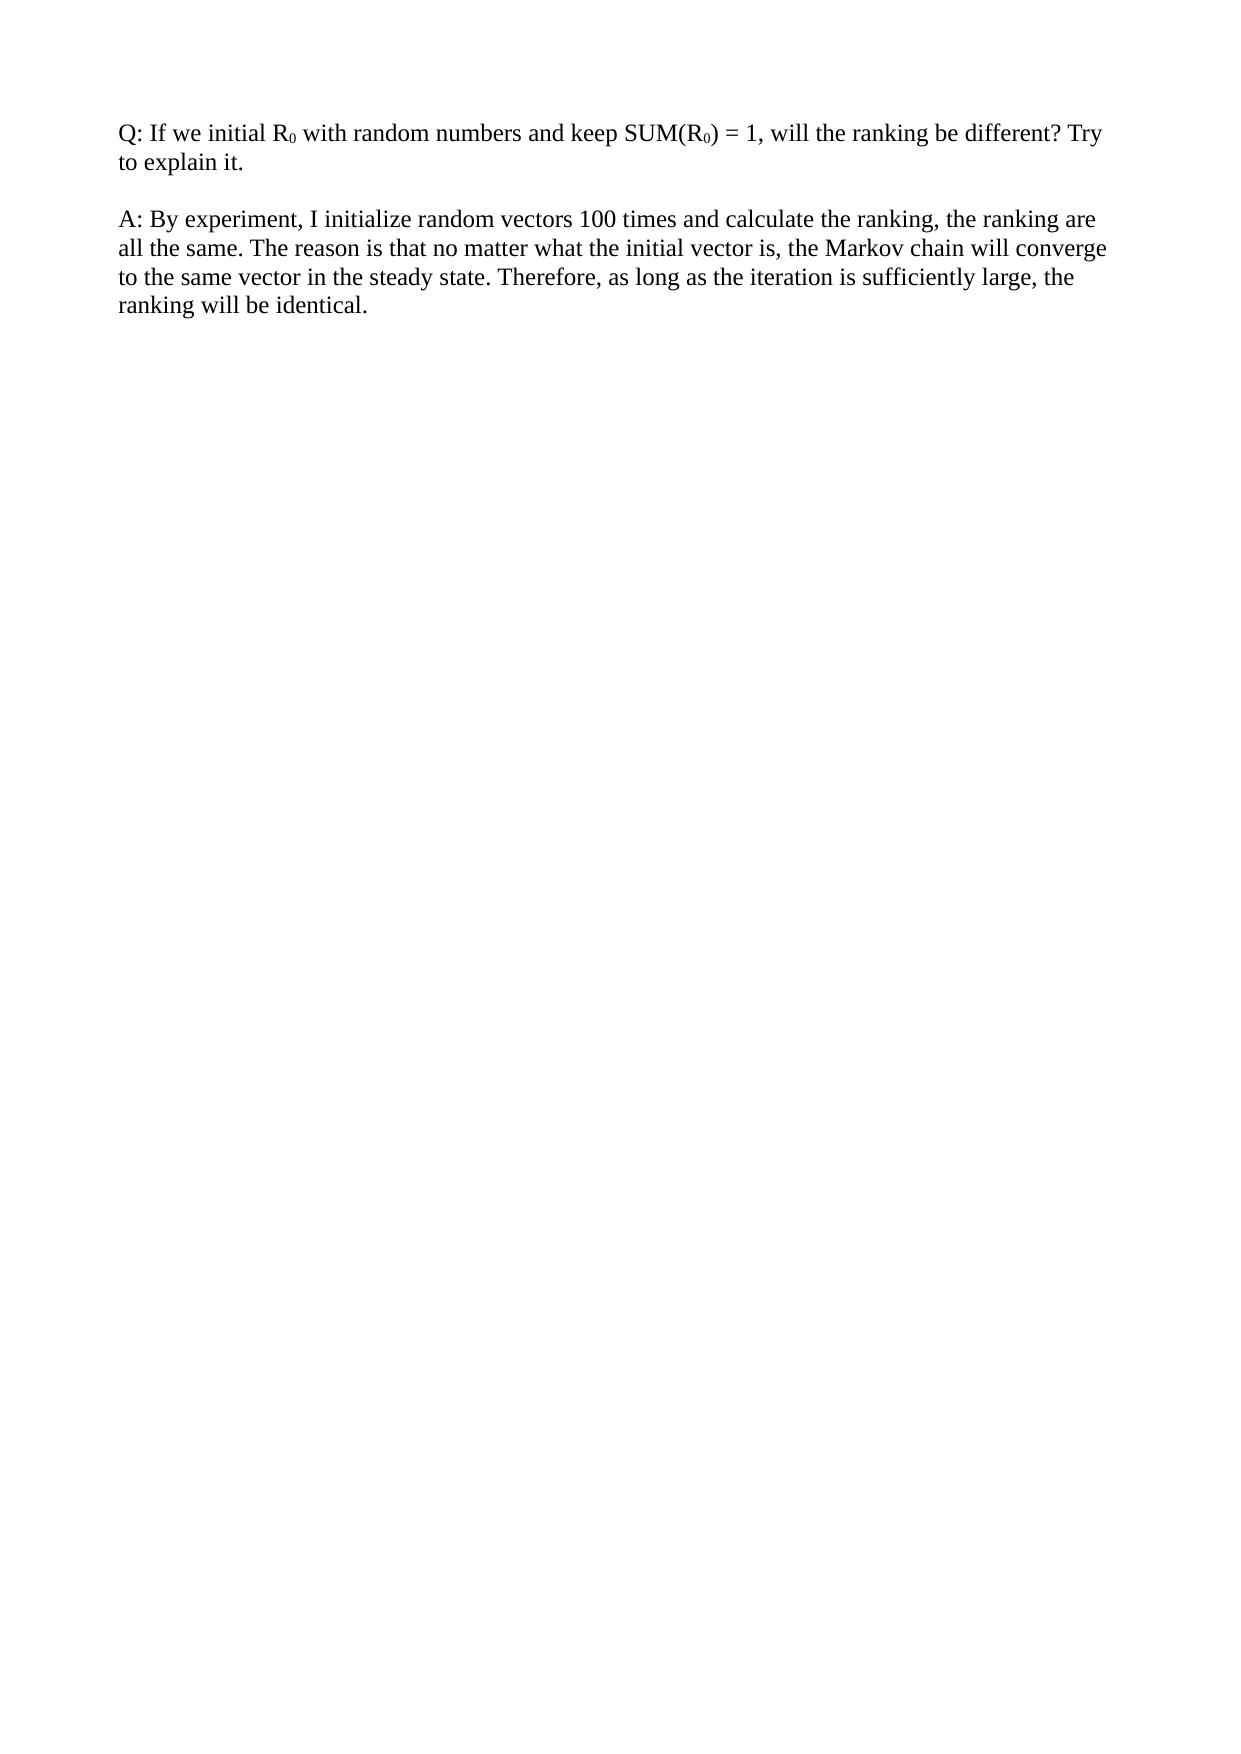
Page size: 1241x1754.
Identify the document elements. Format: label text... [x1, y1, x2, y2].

text Q: If we initial R0 with random numbers and keep SUM(R0) = 1, will the ranking be different? Try to explain it. [118, 118, 1122, 176]
text A: By experiment, I initialize random vectors 100 times and calculate the ranking, the ranking are all the same. The reason is that no matter what the initial vector is, the Markov chain will converge to the same vector in the steady state. Therefore, as long as the iteration is sufficiently large, the ranking will be identical. [118, 204, 1122, 319]
